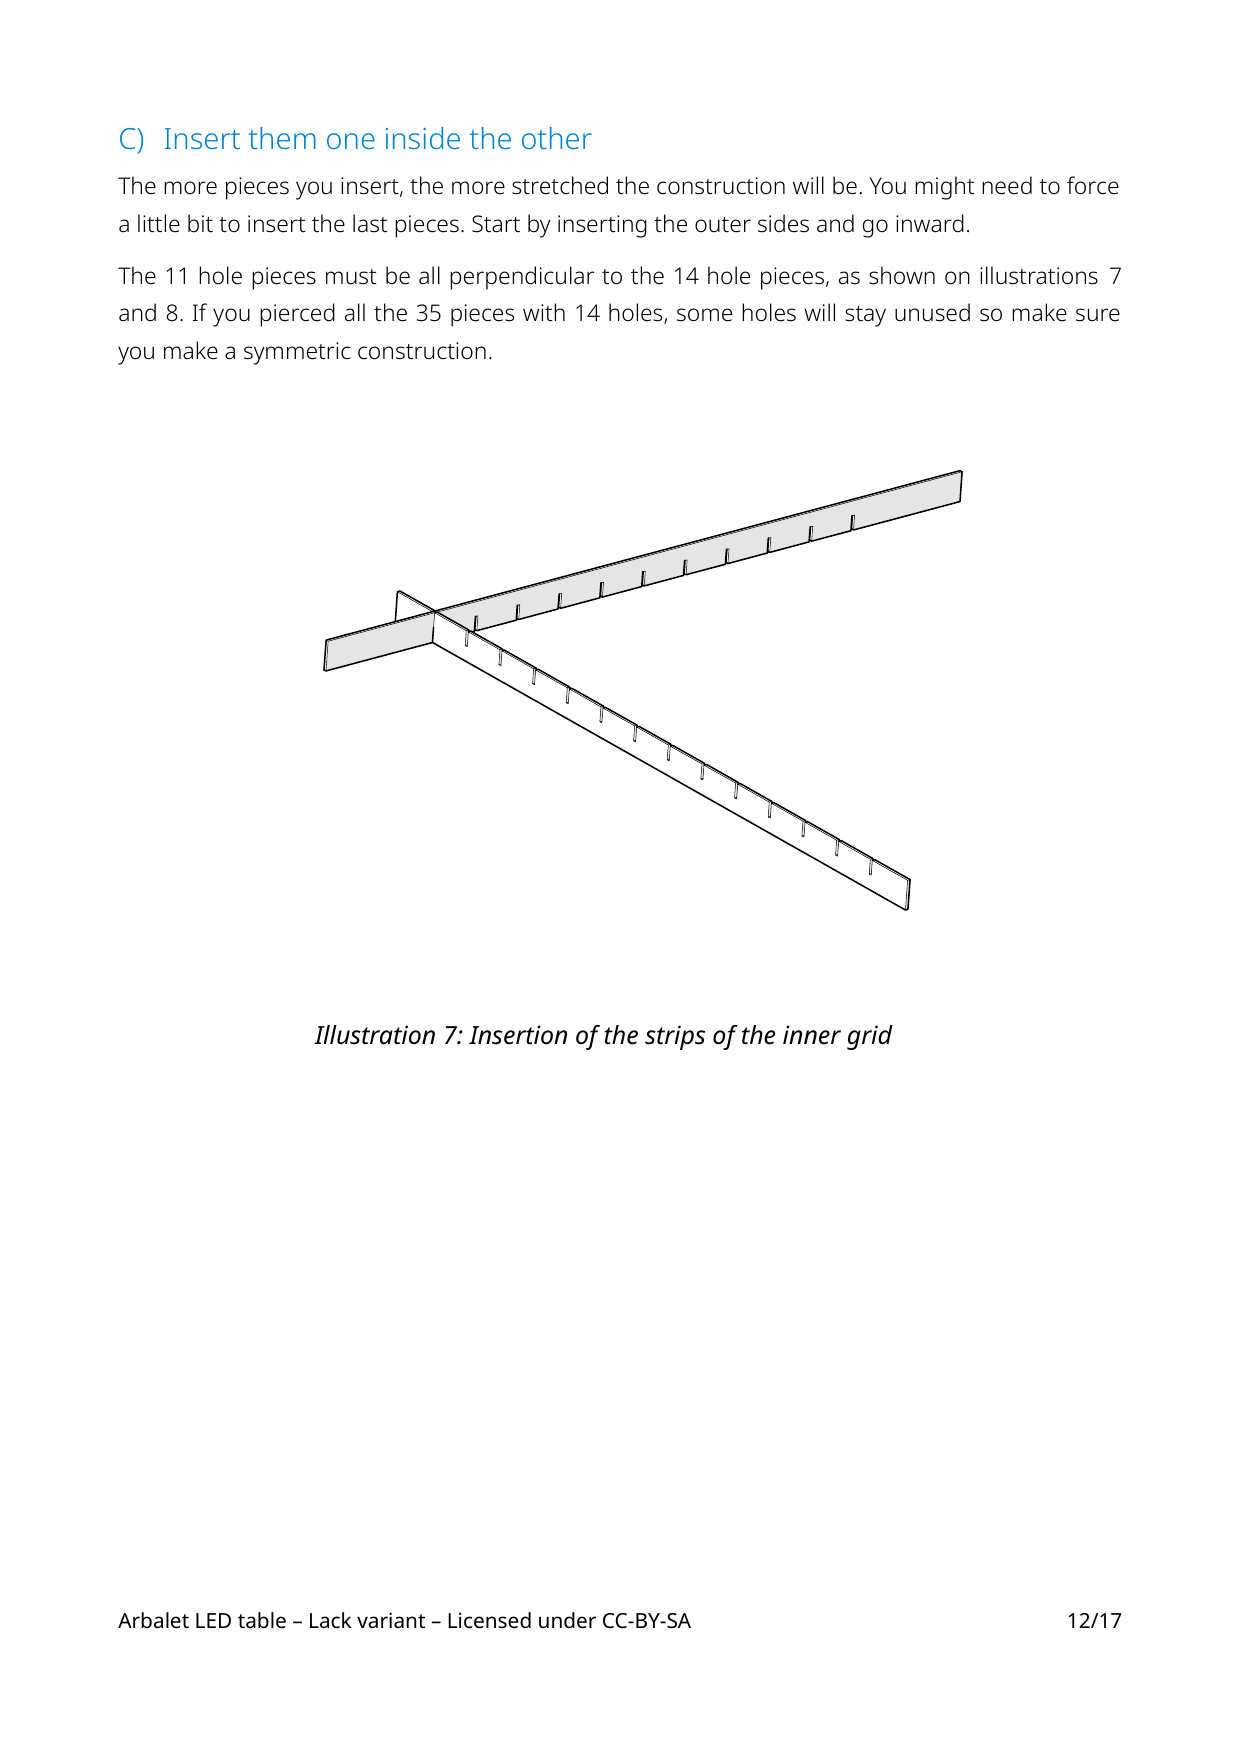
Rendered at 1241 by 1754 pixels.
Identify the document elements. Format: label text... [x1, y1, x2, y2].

subtitle Insert them one inside the other [118, 118, 1122, 158]
text The 11 hole pieces must be all perpendicular to the 14 hole pieces, as shown on illustrations 7 and 8. If you pierced all the 35 pieces with 14 holes, some holes will stay unused so make sure you make a symmetric construction. [118, 260, 1122, 366]
text Illustration 7: Insertion of the strips of the inner grid [172, 405, 1038, 1052]
text The more pieces you insert, the more stretched the construction will be. You might need to force a little bit to insert the last pieces. Start by inserting the outer sides and go inward. [118, 170, 1122, 239]
